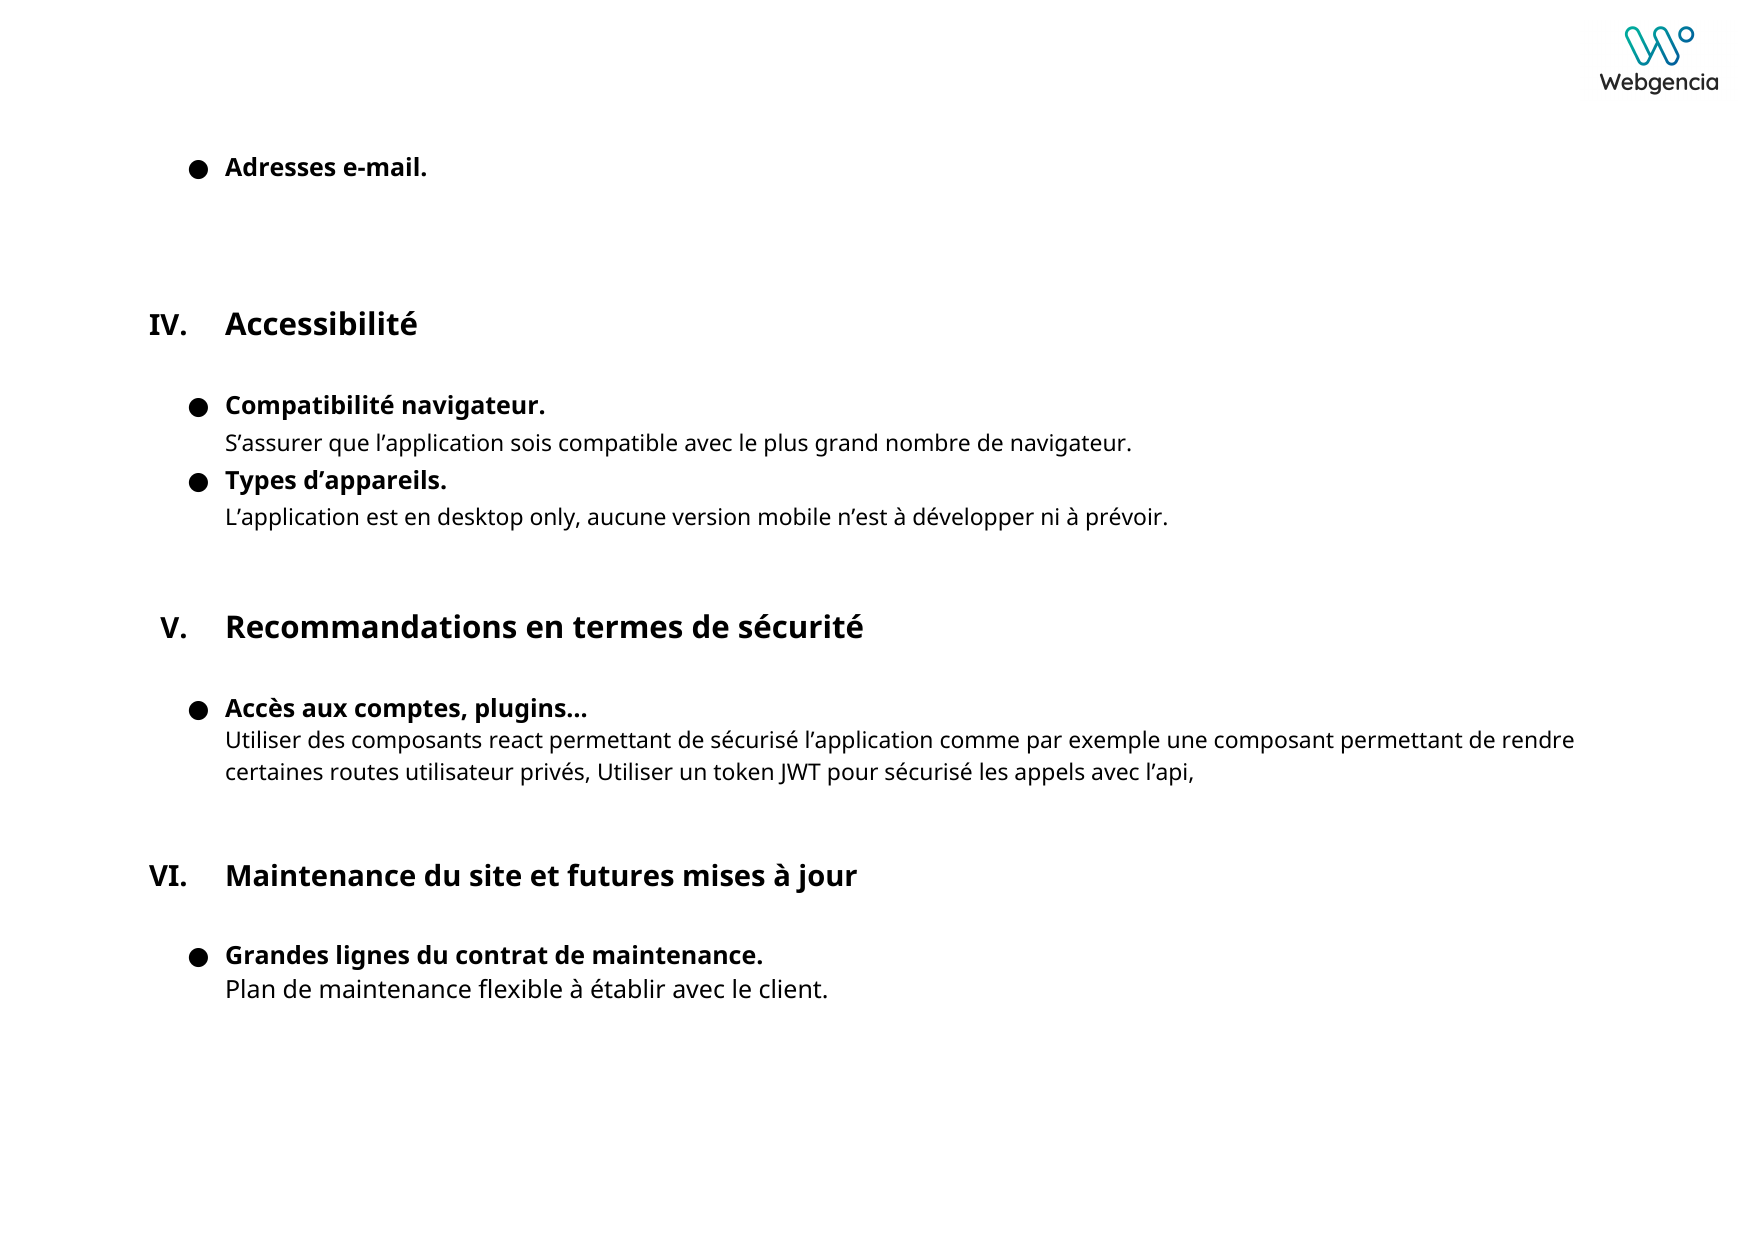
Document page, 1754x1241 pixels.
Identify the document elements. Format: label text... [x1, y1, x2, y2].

picture [1580, 20, 1739, 101]
list Types d’appareils. L’application est en desktop only, aucune version mobile n’est à développer ni à prévoir. [187, 462, 1604, 532]
list Compatibilité navigateur. [187, 387, 1604, 421]
list Plan de maintenance flexible à établir avec le client. [187, 971, 1604, 1006]
subtitle Recommandations en termes de sécurité [187, 605, 1604, 690]
list Grandes lignes du contrat de maintenance. [187, 937, 1604, 971]
list Accès aux comptes, plugins… Utiliser des composants react permettant de sécurisé l’application comme par exemple une composant permettant de rendre certaines routes utilisateur privés, Utiliser un token JWT pour sécurisé les appels avec l’api, [187, 690, 1604, 787]
list Adresses e-mail. [187, 150, 1604, 223]
list S’assurer que l’application sois compatible avec le plus grand nombre de navigateur. [187, 426, 1604, 458]
subtitle Maintenance du site et futures mises à jour [187, 855, 1604, 937]
subtitle Accessibilité [187, 302, 1604, 387]
